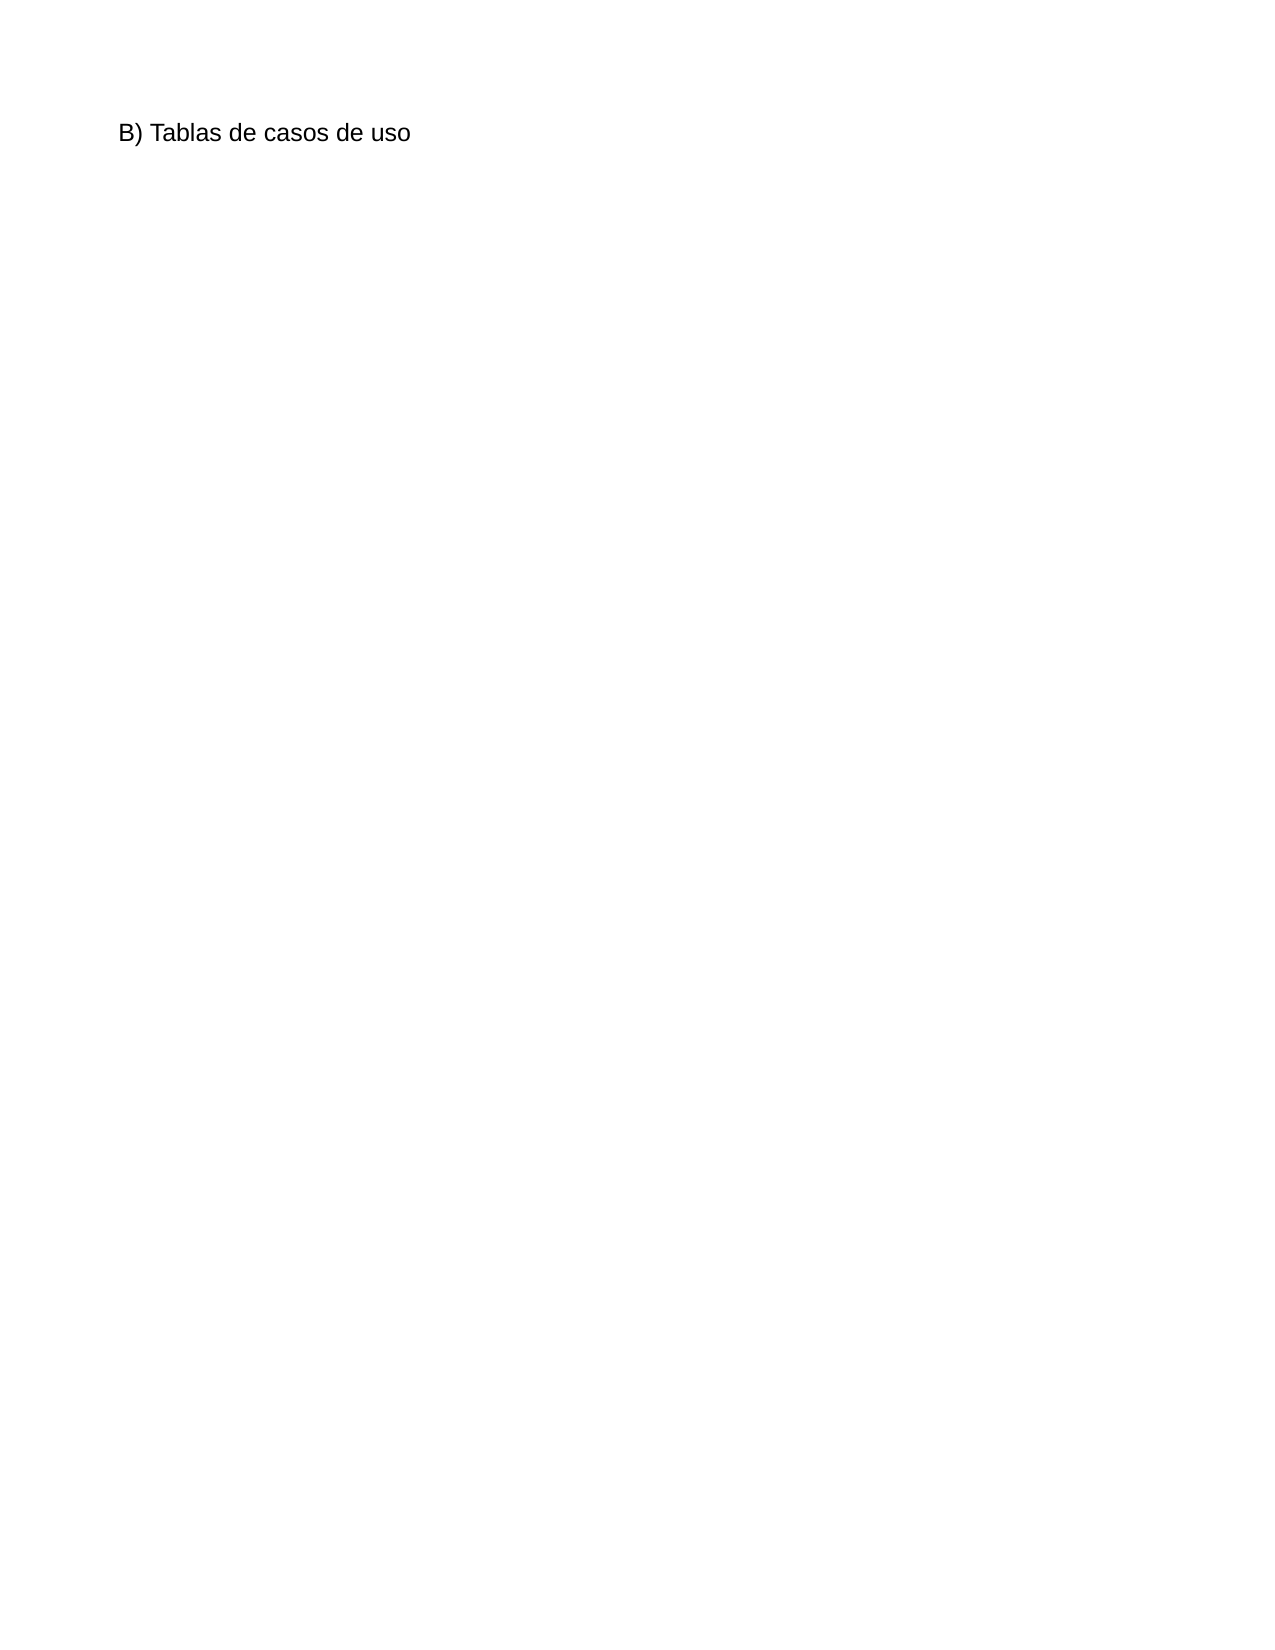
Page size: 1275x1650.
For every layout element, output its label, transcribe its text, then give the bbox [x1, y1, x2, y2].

text B) Tablas de casos de uso [118, 118, 1157, 147]
